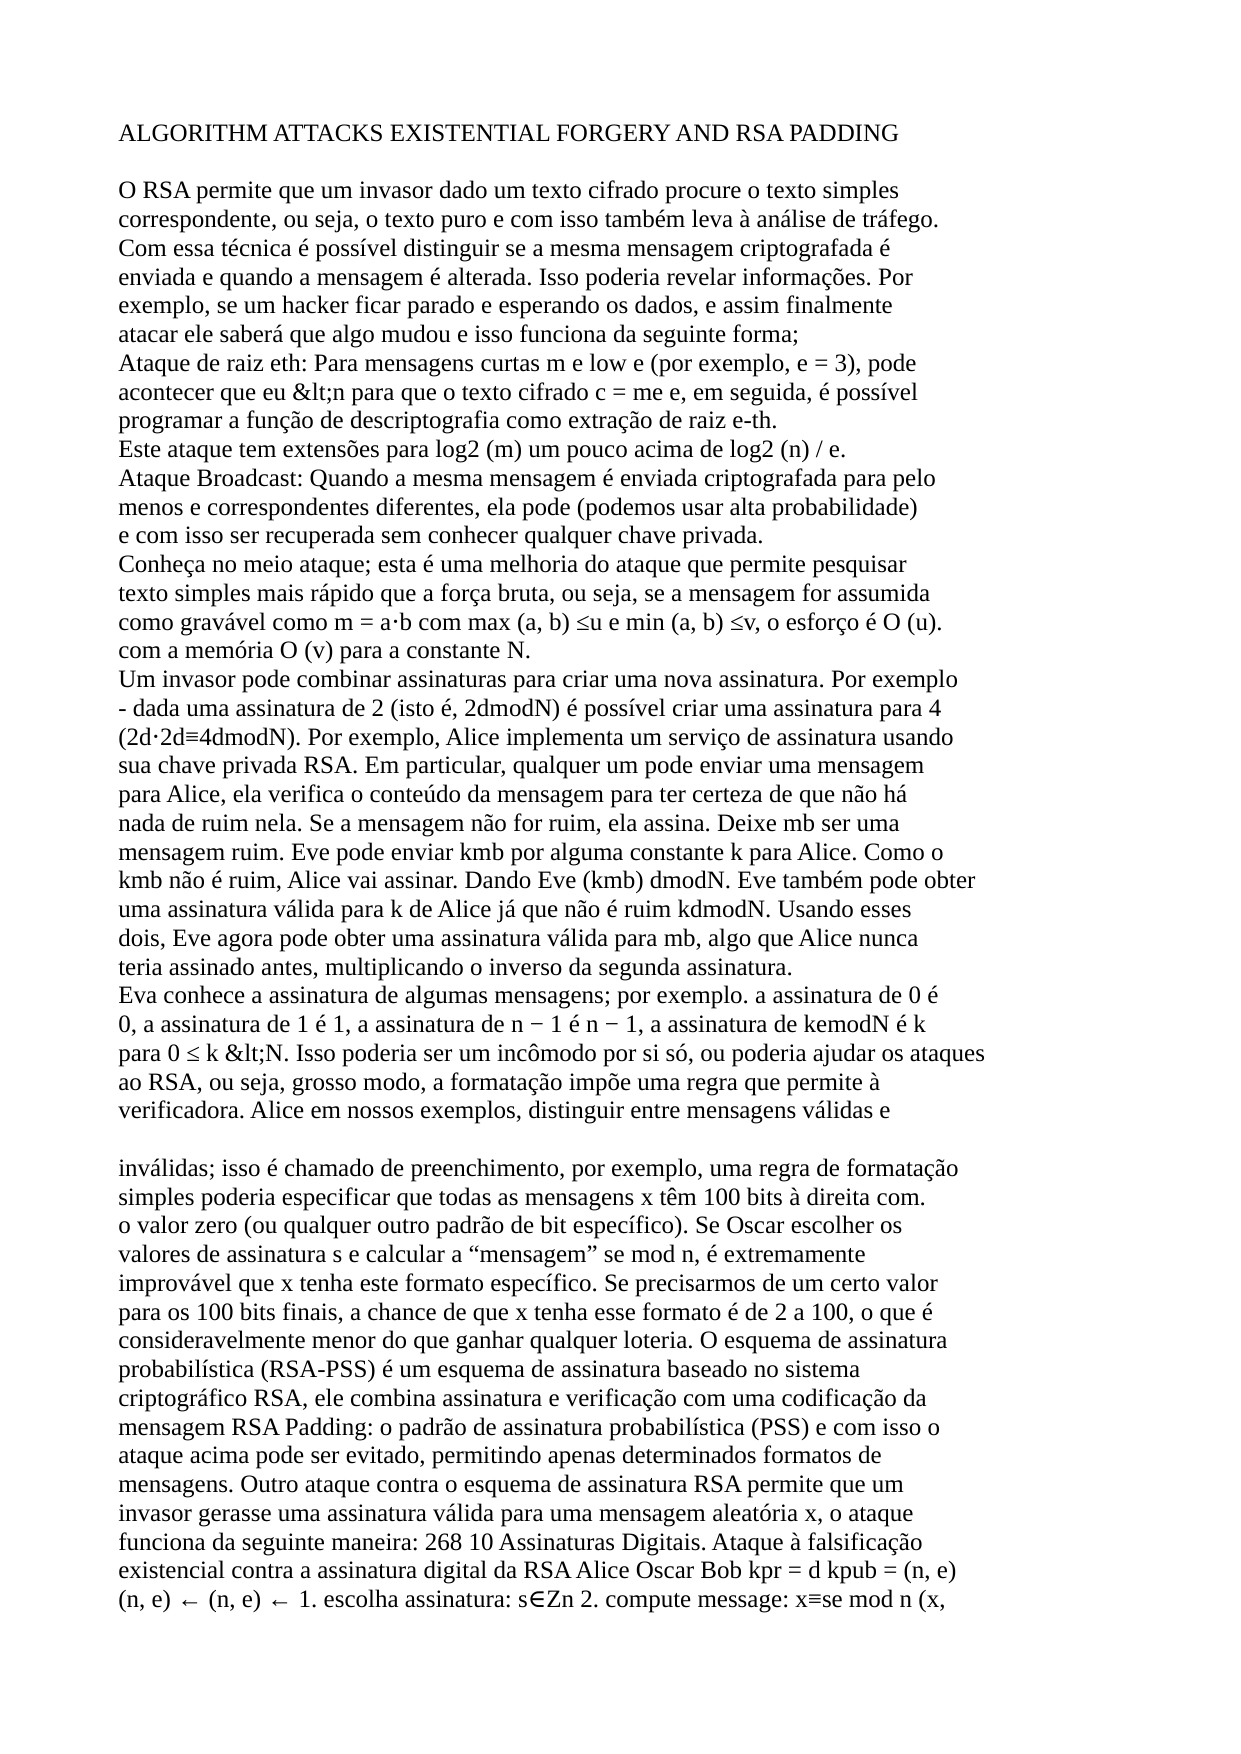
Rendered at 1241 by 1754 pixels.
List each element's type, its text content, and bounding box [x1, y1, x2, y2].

text Ataque de raiz eth: Para mensagens curtas m e low e (por exemplo, e = 3), pode [118, 348, 1122, 377]
text o valor zero (ou qualquer outro padrão de bit específico). Se Oscar escolher os [118, 1211, 1122, 1239]
text mensagem ruim. Eve pode enviar kmb por alguma constante k para Alice. Como o [118, 837, 1122, 866]
text programar a função de descriptografia como extração de raiz e-th. [118, 406, 1122, 434]
text Com essa técnica é possível distinguir se a mesma mensagem criptografada é [118, 233, 1122, 262]
text acontecer que eu &lt;n para que o texto cifrado c = me e, em seguida, é possível [118, 377, 1122, 406]
text funciona da seguinte maneira: 268 10 Assinaturas Digitais. Ataque à falsificação [118, 1527, 1122, 1556]
text O RSA permite que um invasor dado um texto cifrado procure o texto simples [118, 176, 1122, 204]
text (2d⋅2d≡4dmodN). Por exemplo, Alice implementa um serviço de assinatura usando [118, 722, 1122, 751]
text Este ataque tem extensões para log2 (m) um pouco acima de log2 (n) / e. [118, 434, 1122, 463]
text ALGORITHM ATTACKS EXISTENTIAL FORGERY AND RSA PADDING [118, 118, 1122, 147]
text exemplo, se um hacker ficar parado e esperando os dados, e assim finalmente [118, 291, 1122, 319]
text improvável que x tenha este formato específico. Se precisarmos de um certo valor [118, 1268, 1122, 1297]
text correspondente, ou seja, o texto puro e com isso também leva à análise de tráfego. [118, 204, 1122, 233]
text simples poderia especificar que todas as mensagens x têm 100 bits à direita com. [118, 1182, 1122, 1211]
text ataque acima pode ser evitado, permitindo apenas determinados formatos de [118, 1441, 1122, 1469]
text kmb não é ruim, Alice vai assinar. Dando Eve (kmb) dmodN. Eve também pode obter [118, 866, 1122, 894]
text existencial contra a assinatura digital da RSA Alice Oscar Bob kpr = d kpub = (n, e) [118, 1556, 1122, 1584]
text Ataque Broadcast: Quando a mesma mensagem é enviada criptografada para pelo [118, 463, 1122, 492]
text verificadora. Alice em nossos exemplos, distinguir entre mensagens válidas e [118, 1096, 1122, 1124]
text enviada e quando a mensagem é alterada. Isso poderia revelar informações. Por [118, 262, 1122, 291]
text consideravelmente menor do que ganhar qualquer loteria. O esquema de assinatura [118, 1326, 1122, 1354]
text - dada uma assinatura de 2 (isto é, 2dmodN) é possível criar uma assinatura para 4 [118, 693, 1122, 722]
text criptográfico RSA, ele combina assinatura e verificação com uma codificação da [118, 1383, 1122, 1412]
text mensagens. Outro ataque contra o esquema de assinatura RSA permite que um [118, 1469, 1122, 1498]
text Conheça no meio ataque; esta é uma melhoria do ataque que permite pesquisar [118, 549, 1122, 578]
text valores de assinatura s e calcular a “mensagem” se mod n, é extremamente [118, 1239, 1122, 1268]
text inválidas; isso é chamado de preenchimento, por exemplo, uma regra de formatação [118, 1153, 1122, 1182]
text menos e correspondentes diferentes, ela pode (podemos usar alta probabilidade) [118, 492, 1122, 521]
text nada de ruim nela. Se a mensagem não for ruim, ela assina. Deixe mb ser uma [118, 808, 1122, 837]
text dois, Eve agora pode obter uma assinatura válida para mb, algo que Alice nunca [118, 923, 1122, 952]
text uma assinatura válida para k de Alice já que não é ruim kdmodN. Usando esses [118, 894, 1122, 923]
text atacar ele saberá que algo mudou e isso funciona da seguinte forma; [118, 319, 1122, 348]
text invasor gerasse uma assinatura válida para uma mensagem aleatória x, o ataque [118, 1498, 1122, 1527]
text probabilística (RSA-PSS) é um esquema de assinatura baseado no sistema [118, 1354, 1122, 1383]
text (n, e) ← (n, e) ← 1. escolha assinatura: s∈Zn 2. compute message: x≡se mod n (x, [118, 1584, 1122, 1613]
text ao RSA, ou seja, grosso modo, a formatação impõe uma regra que permite à [118, 1067, 1122, 1096]
text sua chave privada RSA. Em particular, qualquer um pode enviar uma mensagem [118, 751, 1122, 779]
text mensagem RSA Padding: o padrão de assinatura probabilística (PSS) e com isso o [118, 1412, 1122, 1441]
text como gravável como m = a⋅b com max (a, b) ≤u e min (a, b) ≤v, o esforço é O (u). [118, 607, 1122, 636]
text teria assinado antes, multiplicando o inverso da segunda assinatura. [118, 952, 1122, 981]
text Eva conhece a assinatura de algumas mensagens; por exemplo. a assinatura de 0 é [118, 981, 1122, 1009]
text para os 100 bits finais, a chance de que x tenha esse formato é de 2 a 100, o que é [118, 1297, 1122, 1326]
text para 0 ≤ k &lt;N. Isso poderia ser um incômodo por si só, ou poderia ajudar os ataques [118, 1038, 1122, 1067]
text e com isso ser recuperada sem conhecer qualquer chave privada. [118, 521, 1122, 549]
text Um invasor pode combinar assinaturas para criar uma nova assinatura. Por exemplo [118, 664, 1122, 693]
text 0, a assinatura de 1 é 1, a assinatura de n − 1 é n − 1, a assinatura de kemodN é k [118, 1009, 1122, 1038]
text com a memória O (v) para a constante N. [118, 636, 1122, 664]
text texto simples mais rápido que a força bruta, ou seja, se a mensagem for assumida [118, 578, 1122, 607]
text para Alice, ela verifica o conteúdo da mensagem para ter certeza de que não há [118, 779, 1122, 808]
